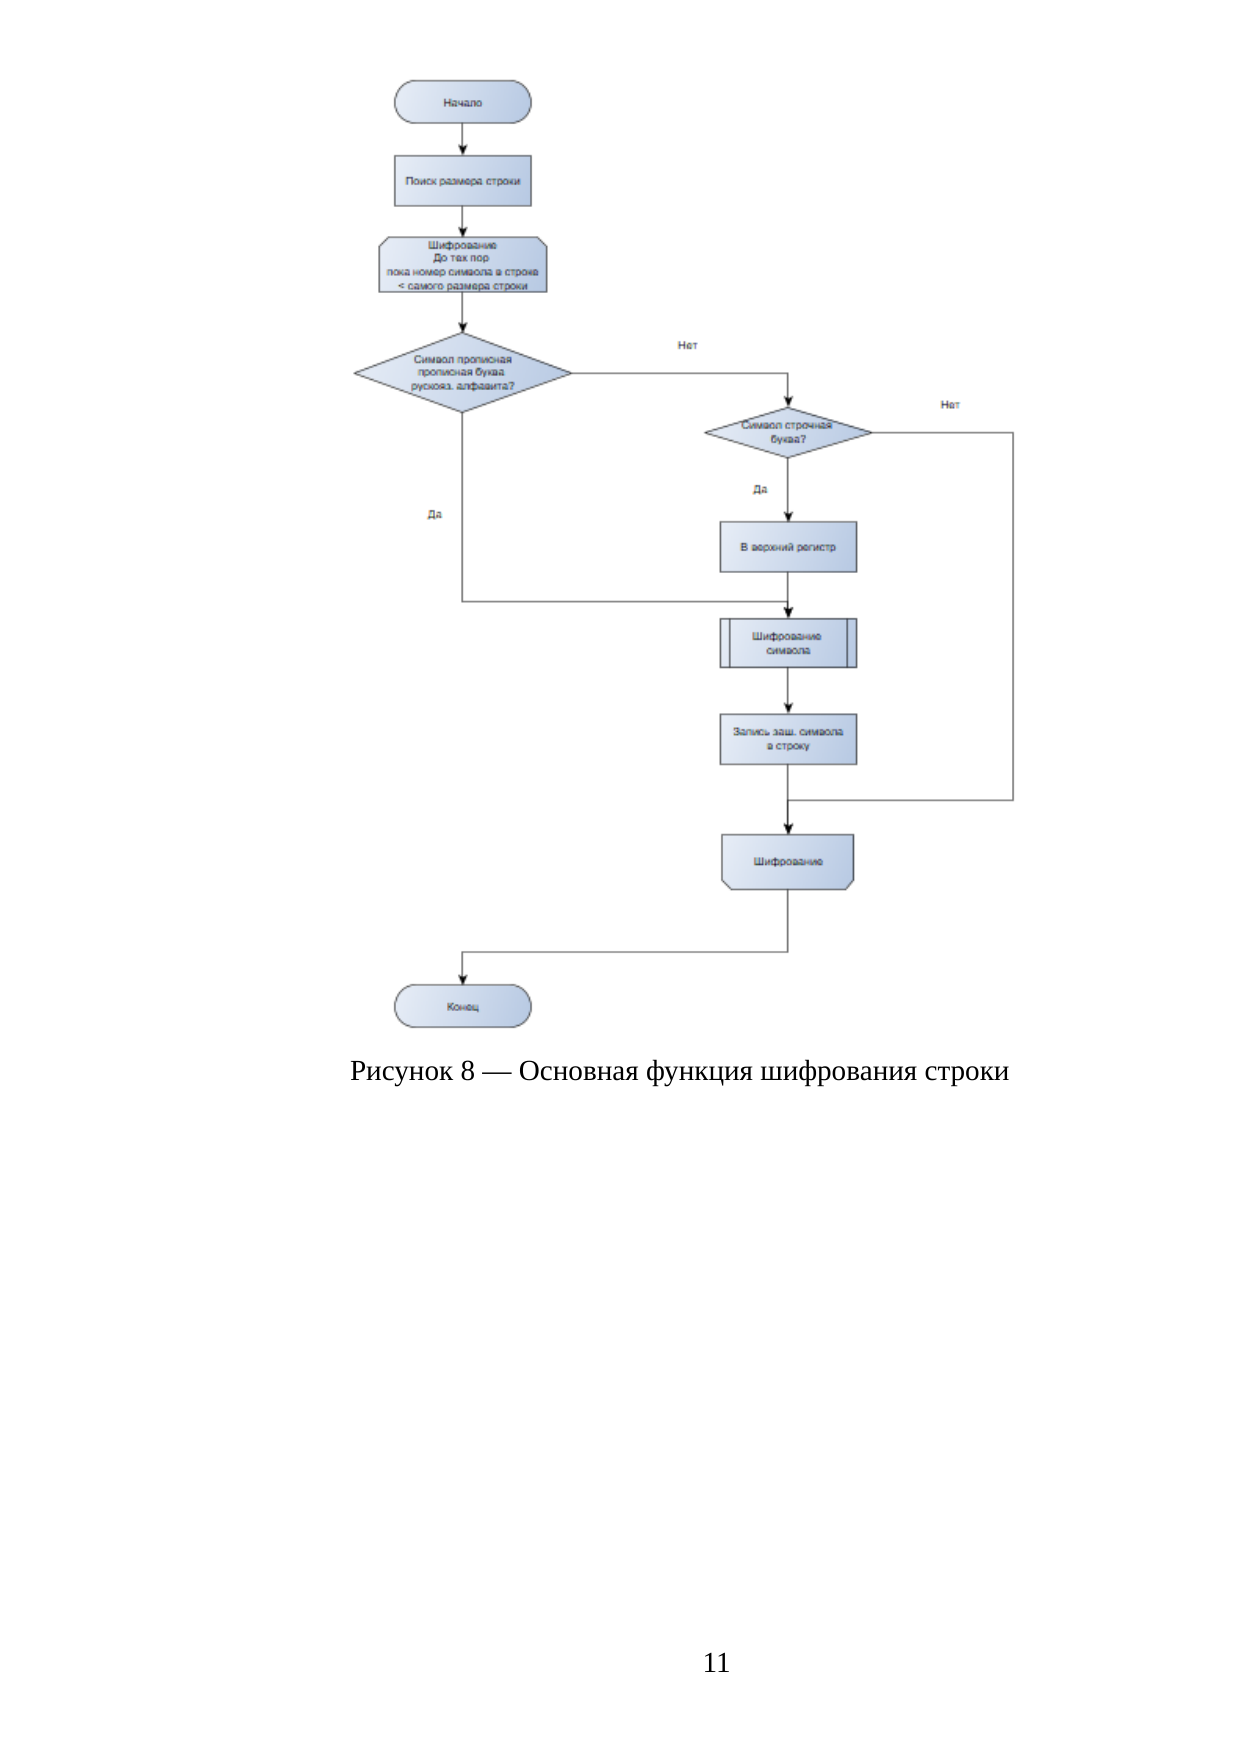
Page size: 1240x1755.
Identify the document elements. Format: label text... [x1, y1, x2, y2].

text Рисунок 8 — Основная функция шифрования строки [177, 75, 1182, 1086]
picture [241, 75, 1118, 1036]
